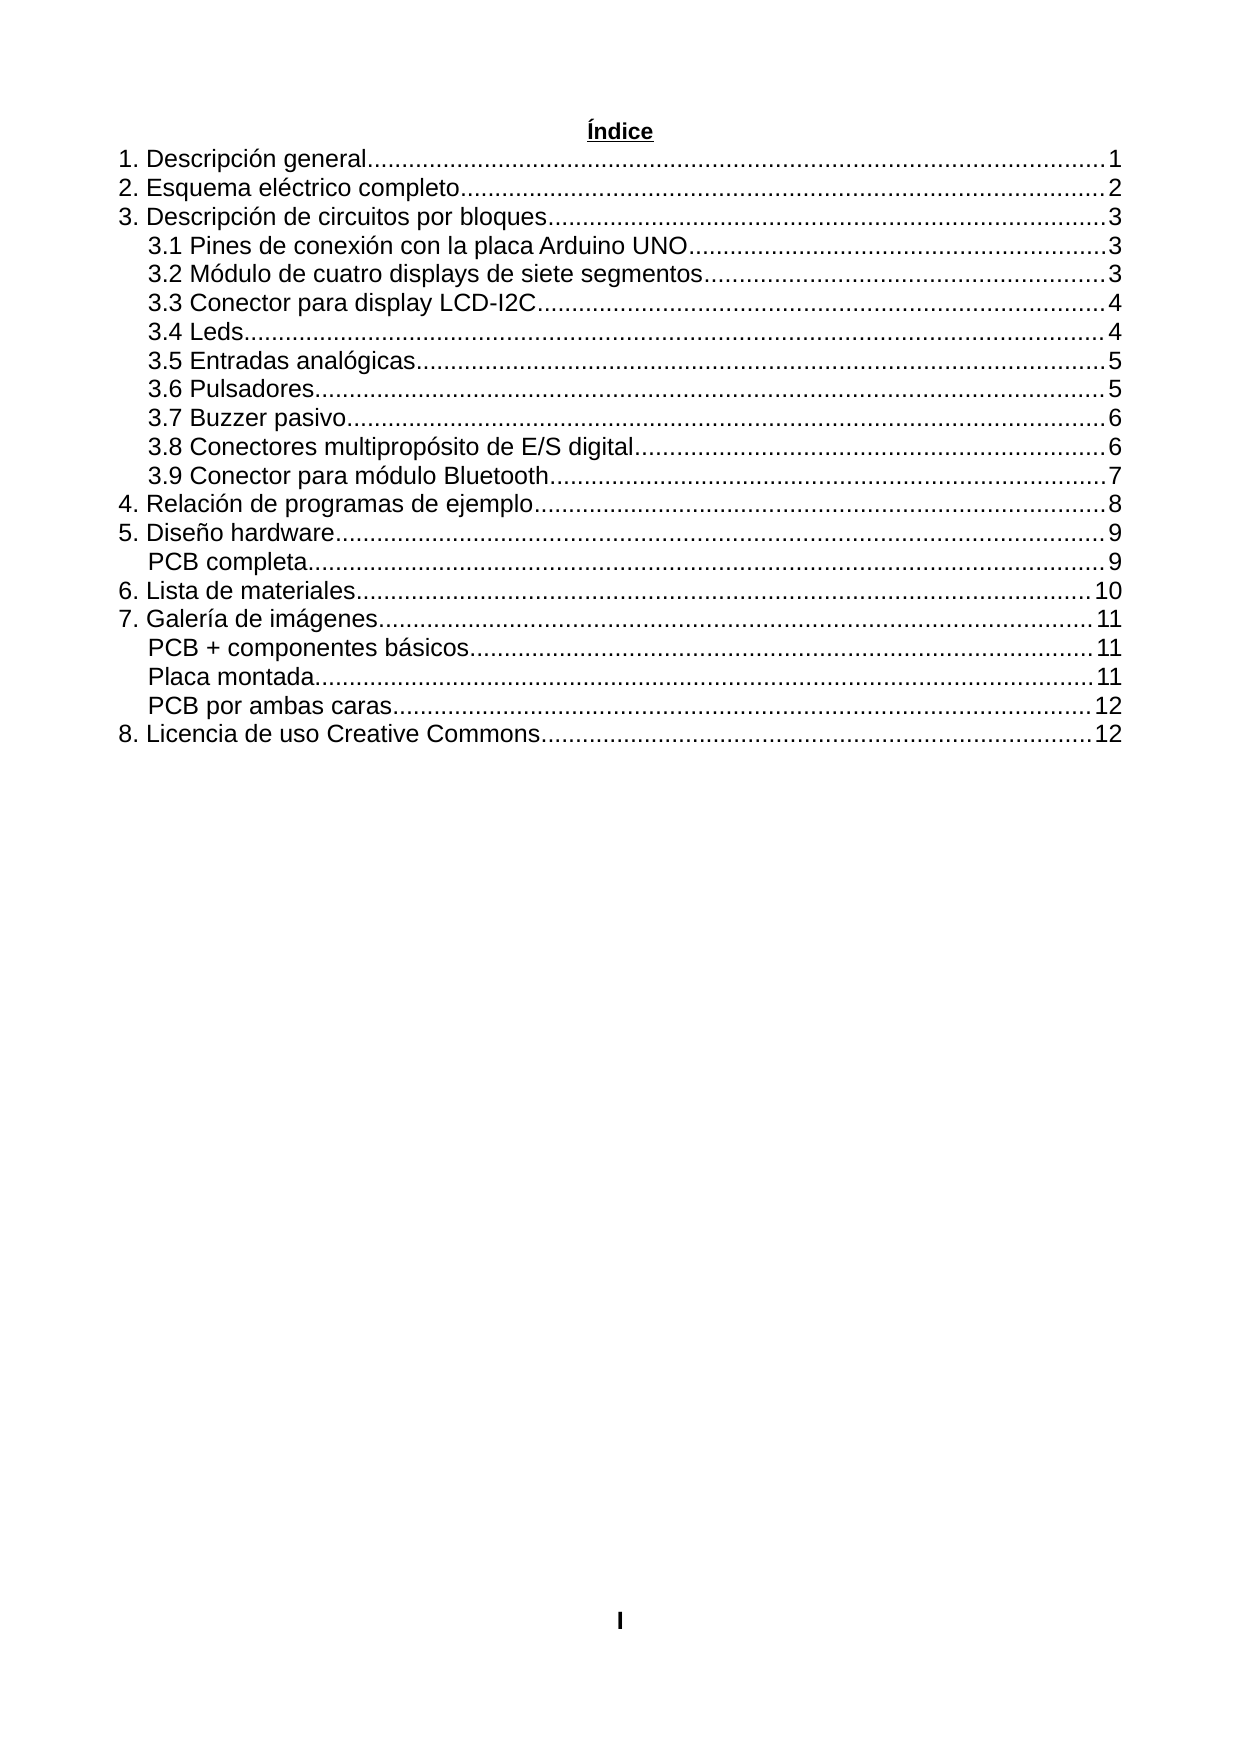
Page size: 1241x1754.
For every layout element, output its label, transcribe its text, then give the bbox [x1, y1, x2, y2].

text 8. Licencia de uso Creative Commons 12 [118, 719, 1122, 748]
text 3.3 Conector para display LCD-I2C 4 [148, 288, 1122, 317]
text 3.5 Entradas analógicas 5 [148, 346, 1122, 374]
text Placa montada 11 [148, 662, 1122, 691]
text 3.7 Buzzer pasivo 6 [148, 403, 1122, 432]
text 3.6 Pulsadores 5 [148, 374, 1122, 403]
text 7. Galería de imágenes 11 [118, 604, 1122, 633]
text 3.8 Conectores multipropósito de E/S digital 6 [148, 432, 1122, 461]
text 1. Descripción general 1 [118, 144, 1122, 173]
subtitle Índice [118, 118, 1122, 144]
text 2. Esquema eléctrico completo 2 [118, 173, 1122, 202]
text PCB + componentes básicos 11 [148, 633, 1122, 662]
text 5. Diseño hardware 9 [118, 518, 1122, 547]
text 6. Lista de materiales 10 [118, 576, 1122, 604]
text 3.9 Conector para módulo Bluetooth 7 [148, 461, 1122, 489]
text 3. Descripción de circuitos por bloques 3 [118, 202, 1122, 231]
text 4. Relación de programas de ejemplo 8 [118, 489, 1122, 518]
text 3.1 Pines de conexión con la placa Arduino UNO 3 [148, 231, 1122, 259]
text PCB completa 9 [148, 547, 1122, 576]
text 3.2 Módulo de cuatro displays de siete segmentos 3 [148, 259, 1122, 288]
text PCB por ambas caras 12 [148, 691, 1122, 719]
text 3.4 Leds 4 [148, 317, 1122, 346]
